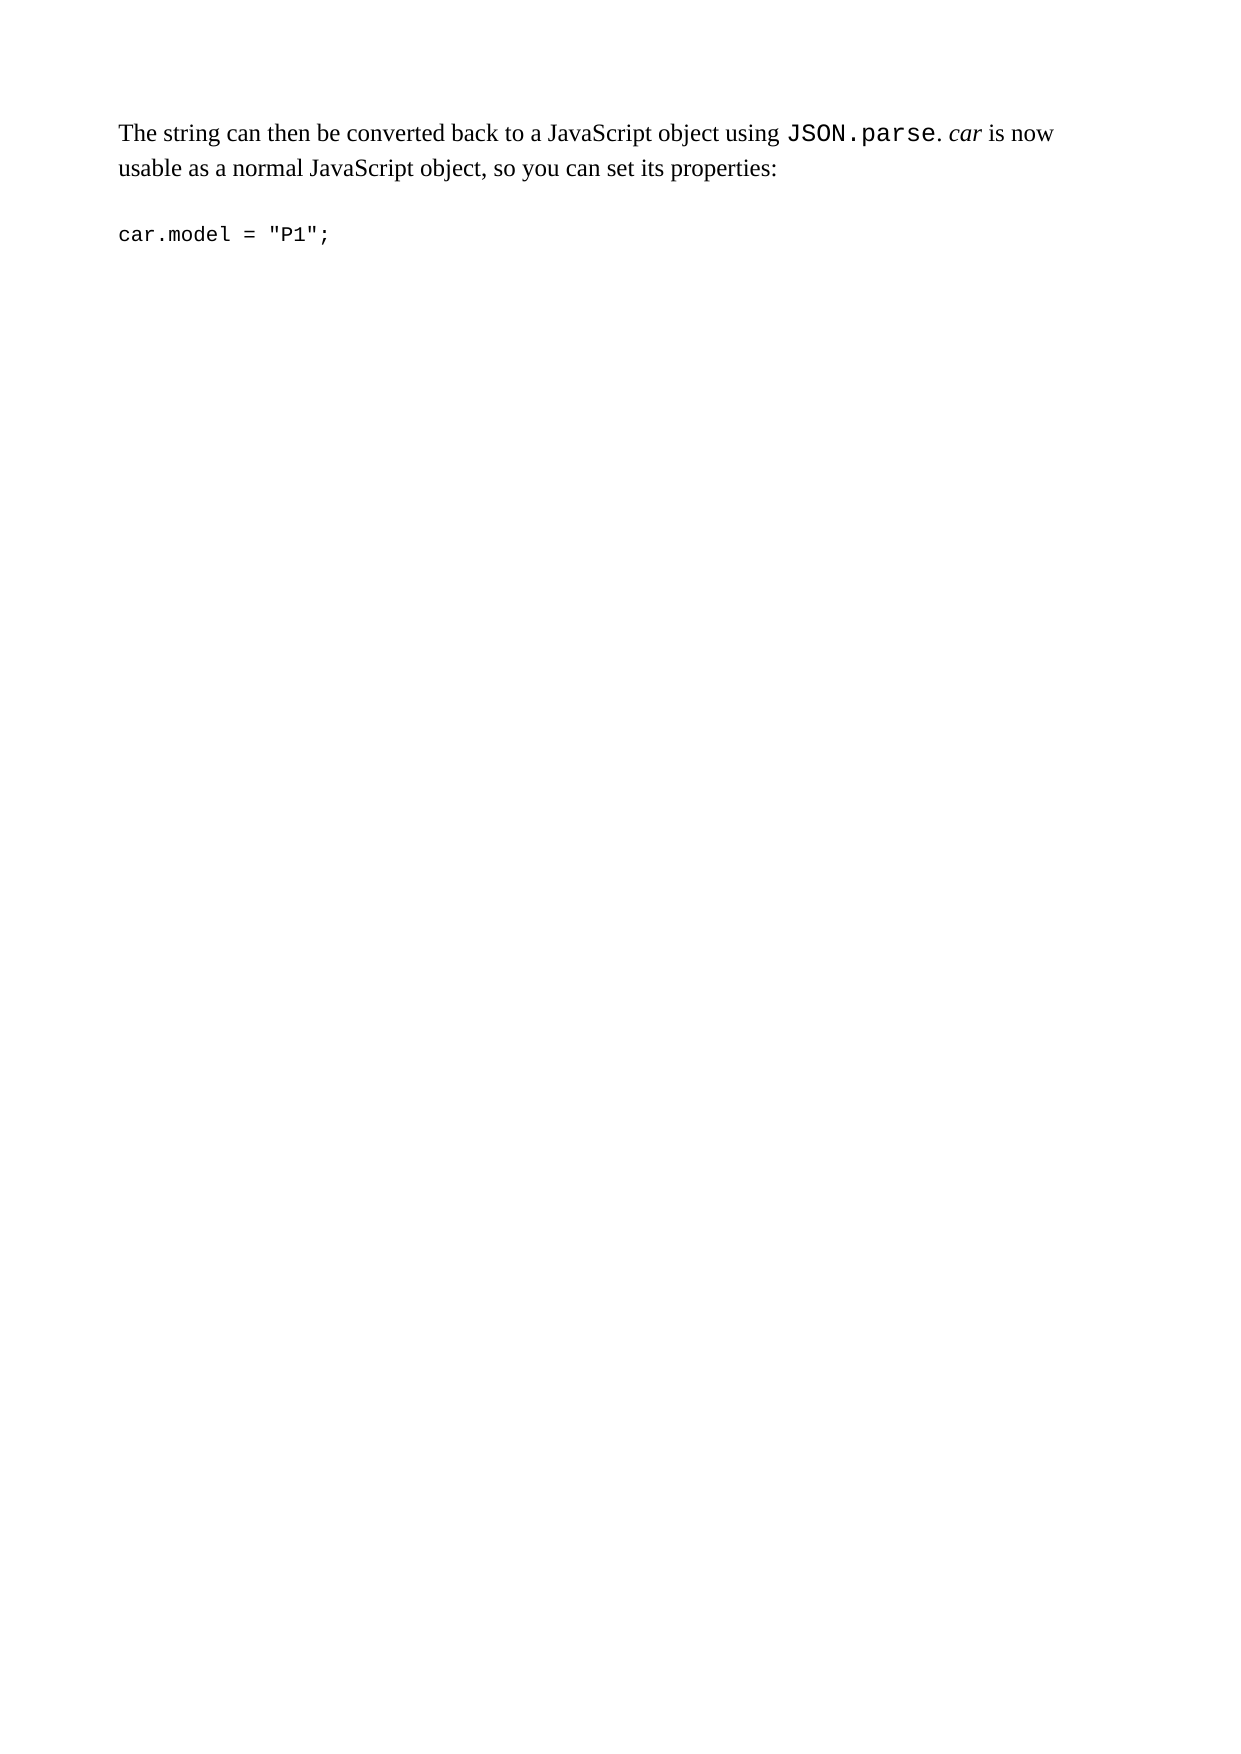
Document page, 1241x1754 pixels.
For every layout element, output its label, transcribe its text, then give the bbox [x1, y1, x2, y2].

text car.model = "P1"; [118, 224, 1122, 248]
text The string can then be converted back to a JavaScript object using JSON.parse. car is now usable as a normal JavaScript object, so you can set its properties: [118, 118, 1122, 182]
